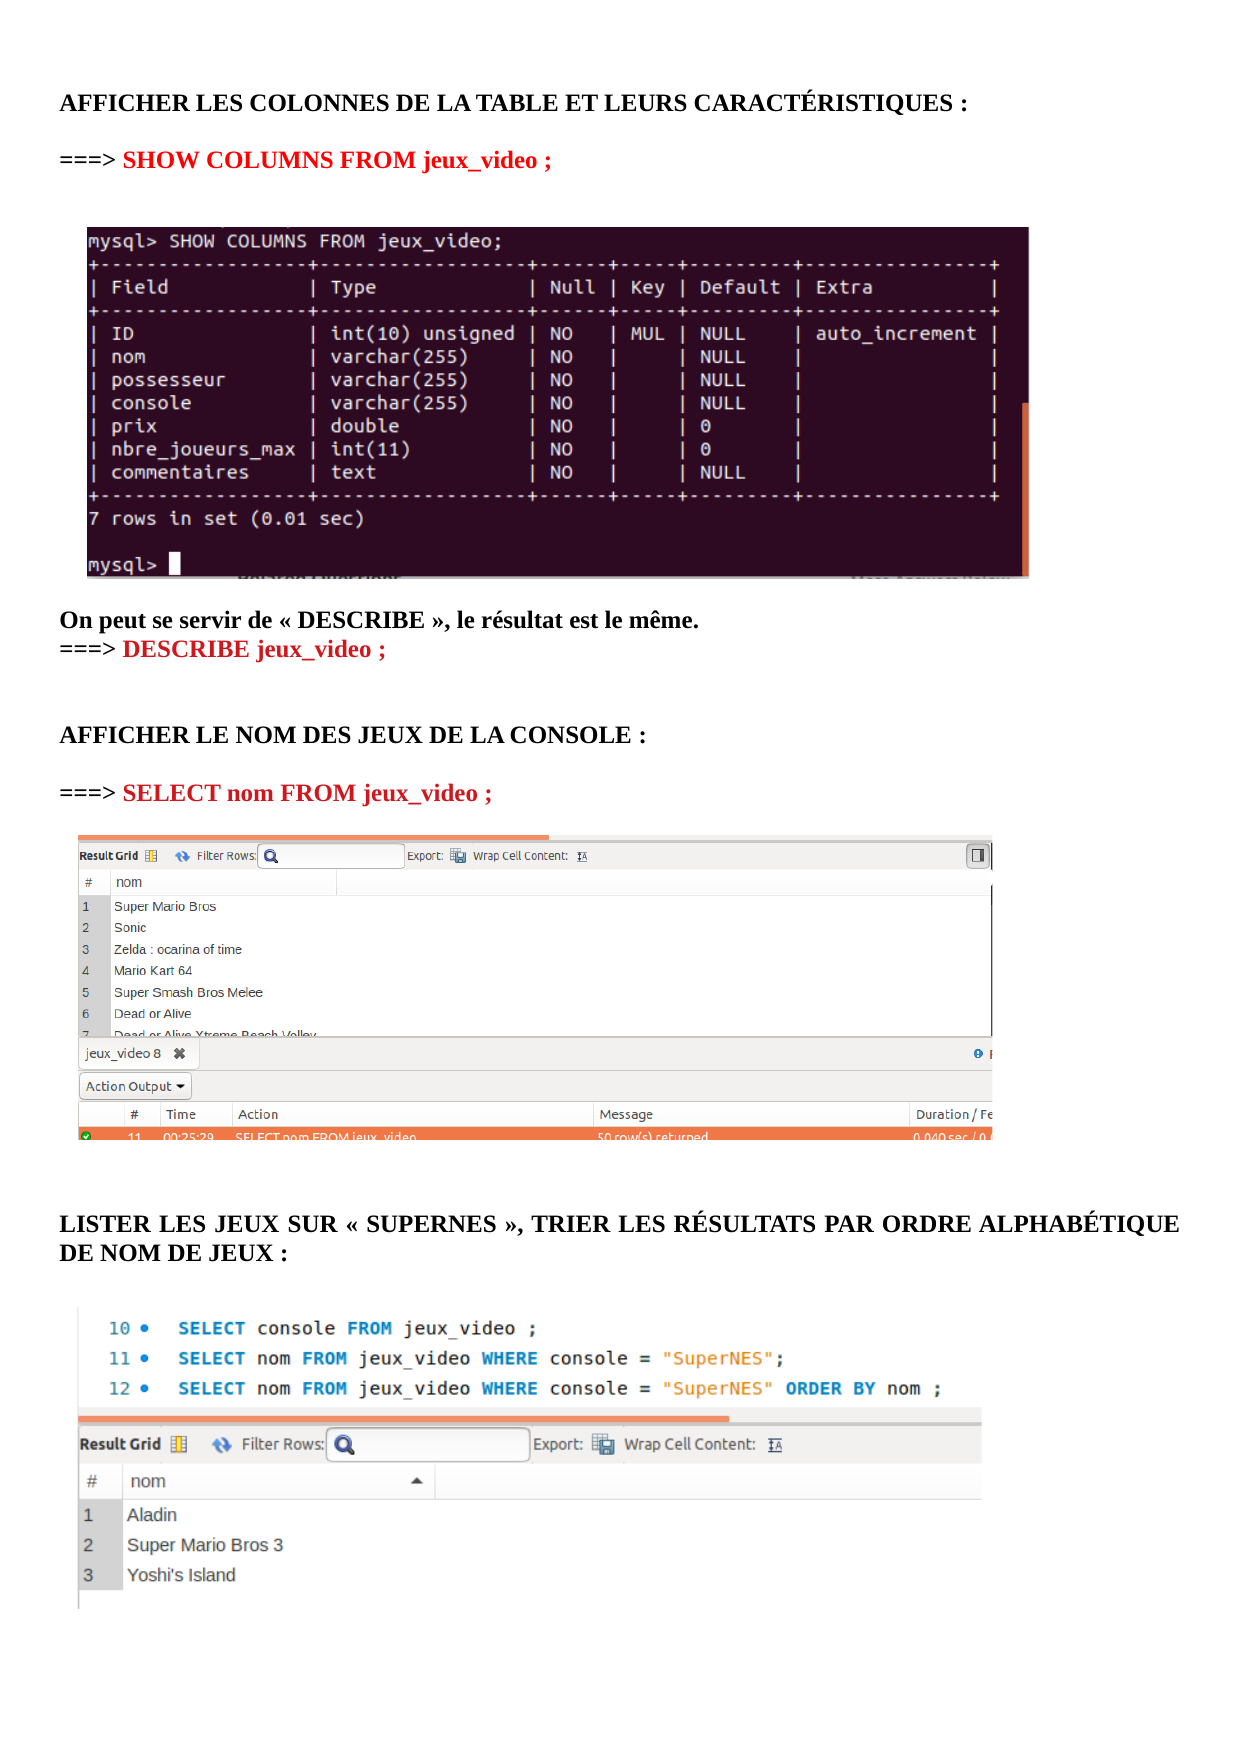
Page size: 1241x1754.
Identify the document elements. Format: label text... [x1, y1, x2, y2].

text AFFICHER LE NOM DES JEUX DE LA CONSOLE : [59, 720, 1181, 749]
text AFFICHER LES COLONNES DE LA TABLE ET LEURS CARACTÉRISTIQUES : [59, 88, 1181, 117]
text On peut se servir de « DESCRIBE », le résultat est le même. [59, 605, 1181, 634]
picture [87, 227, 1030, 579]
text ===> SHOW COLUMNS FROM jeux_video ; [59, 145, 1181, 174]
picture [78, 835, 993, 1140]
text ===> SELECT nom FROM jeux_video ; [59, 778, 1181, 807]
text LISTER LES JEUX SUR « SUPERNES », TRIER LES RÉSULTATS PAR ORDRE ALPHABÉTIQUE DE NOM DE JEUX : [59, 1209, 1181, 1267]
picture [77, 1307, 982, 1609]
text ===> DESCRIBE jeux_video ; [59, 634, 1181, 663]
